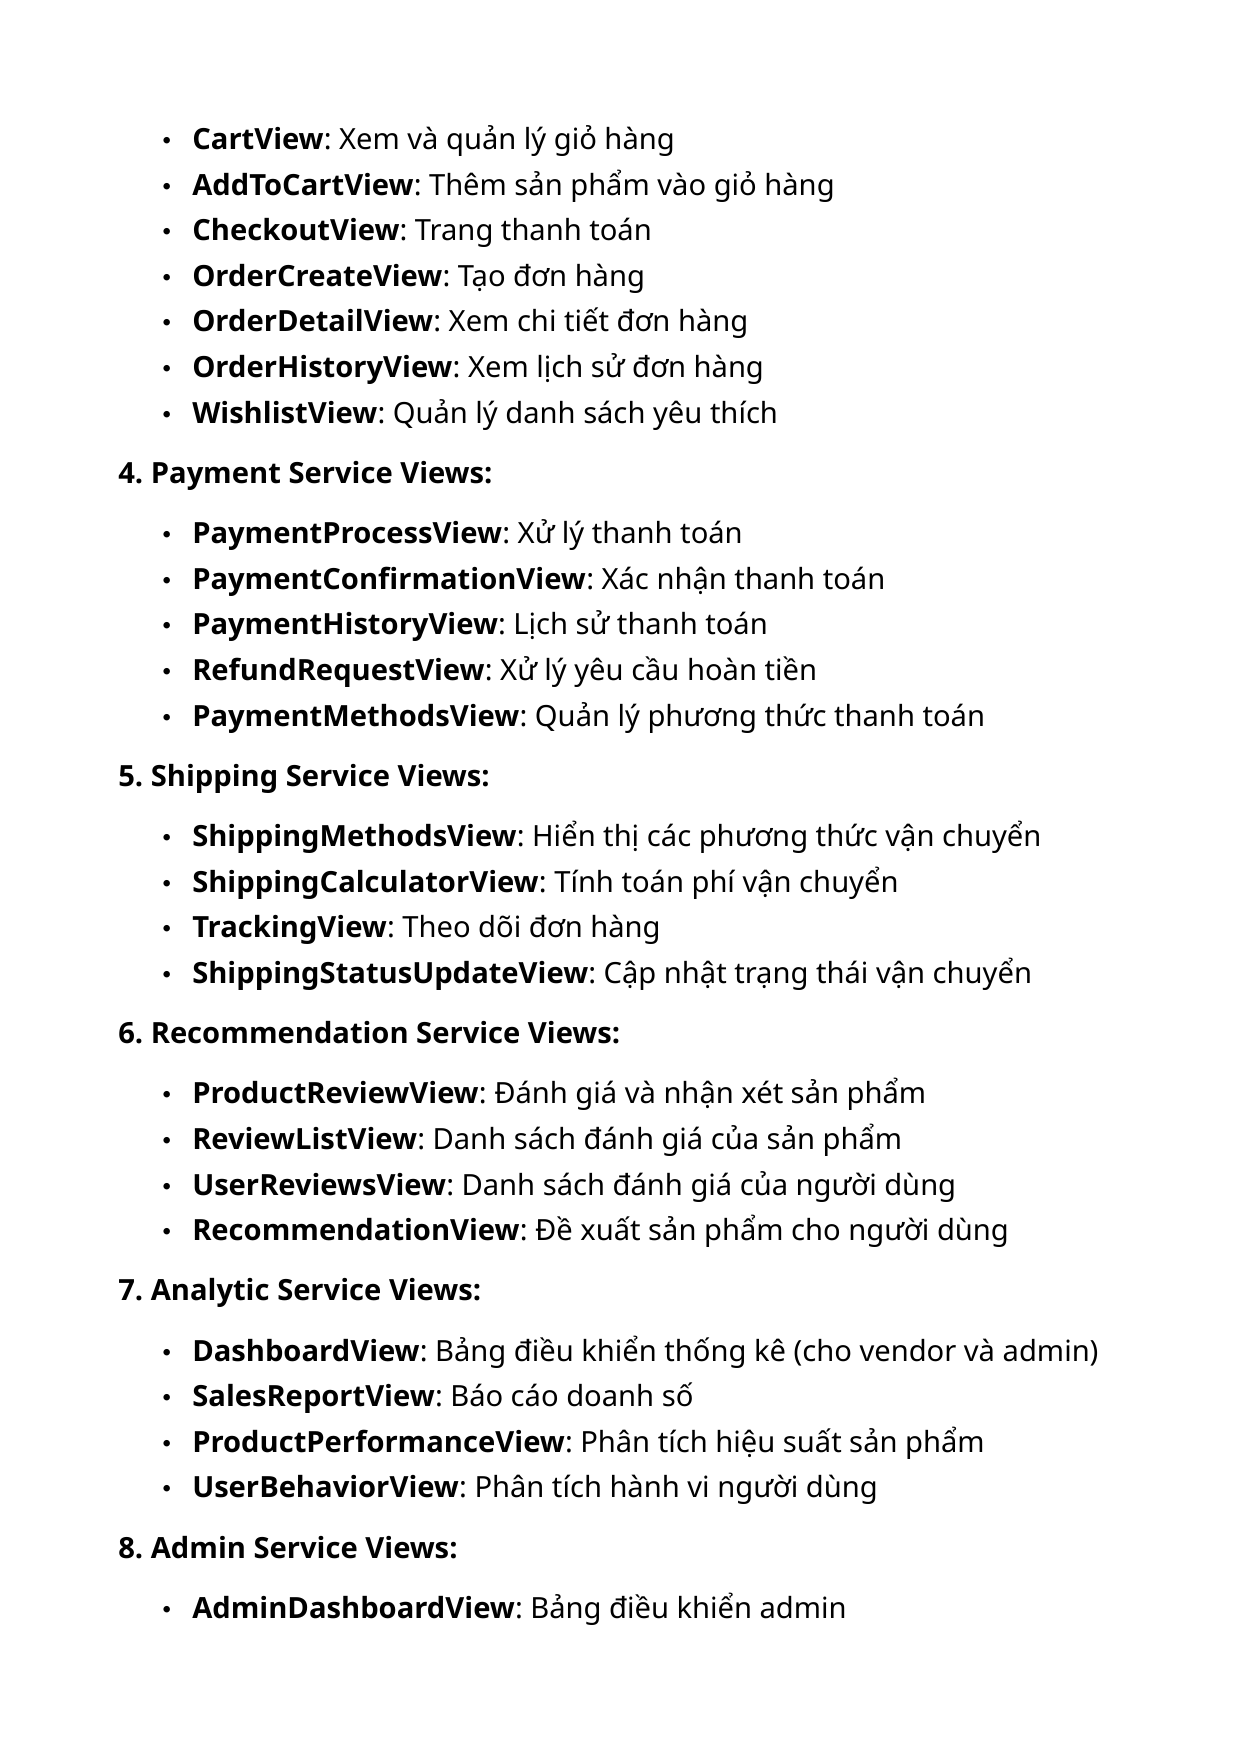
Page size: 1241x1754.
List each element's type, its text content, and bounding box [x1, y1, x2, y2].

text 6. Recommendation Service Views: [118, 1012, 1122, 1052]
list PaymentHistoryView: Lịch sử thanh toán [162, 603, 1122, 643]
list ShippingMethodsView: Hiển thị các phương thức vận chuyển [162, 815, 1122, 855]
list RefundRequestView: Xử lý yêu cầu hoàn tiền [162, 649, 1122, 689]
list CheckoutView: Trang thanh toán [162, 209, 1122, 249]
list SalesReportView: Báo cáo doanh số [162, 1375, 1122, 1415]
list RecommendationView: Đề xuất sản phẩm cho người dùng [162, 1209, 1122, 1249]
text 8. Admin Service Views: [118, 1527, 1122, 1567]
list UserReviewsView: Danh sách đánh giá của người dùng [162, 1164, 1122, 1203]
list AdminDashboardView: Bảng điều khiển admin [162, 1587, 1122, 1627]
list WishlistView: Quản lý danh sách yêu thích [162, 392, 1122, 432]
list PaymentProcessView: Xử lý thanh toán [162, 512, 1122, 552]
list OrderCreateView: Tạo đơn hàng [162, 255, 1122, 295]
text 7. Analytic Service Views: [118, 1269, 1122, 1309]
list DashboardView: Bảng điều khiển thống kê (cho vendor và admin) [162, 1330, 1122, 1369]
list ReviewListView: Danh sách đánh giá của sản phẩm [162, 1118, 1122, 1158]
list PaymentConfirmationView: Xác nhận thanh toán [162, 558, 1122, 598]
text 5. Shipping Service Views: [118, 755, 1122, 795]
list PaymentMethodsView: Quản lý phương thức thanh toán [162, 695, 1122, 734]
list UserBehaviorView: Phân tích hành vi người dùng [162, 1467, 1122, 1506]
list AddToCartView: Thêm sản phẩm vào giỏ hàng [162, 164, 1122, 203]
list OrderHistoryView: Xem lịch sử đơn hàng [162, 346, 1122, 386]
list CartView: Xem và quản lý giỏ hàng [162, 118, 1122, 158]
text 4. Payment Service Views: [118, 452, 1122, 492]
list ShippingStatusUpdateView: Cập nhật trạng thái vận chuyển [162, 952, 1122, 992]
list TrackingView: Theo dõi đơn hàng [162, 906, 1122, 946]
list ShippingCalculatorView: Tính toán phí vận chuyển [162, 861, 1122, 901]
list OrderDetailView: Xem chi tiết đơn hàng [162, 301, 1122, 340]
list ProductPerformanceView: Phân tích hiệu suất sản phẩm [162, 1421, 1122, 1461]
list ProductReviewView: Đánh giá và nhận xét sản phẩm [162, 1072, 1122, 1112]
